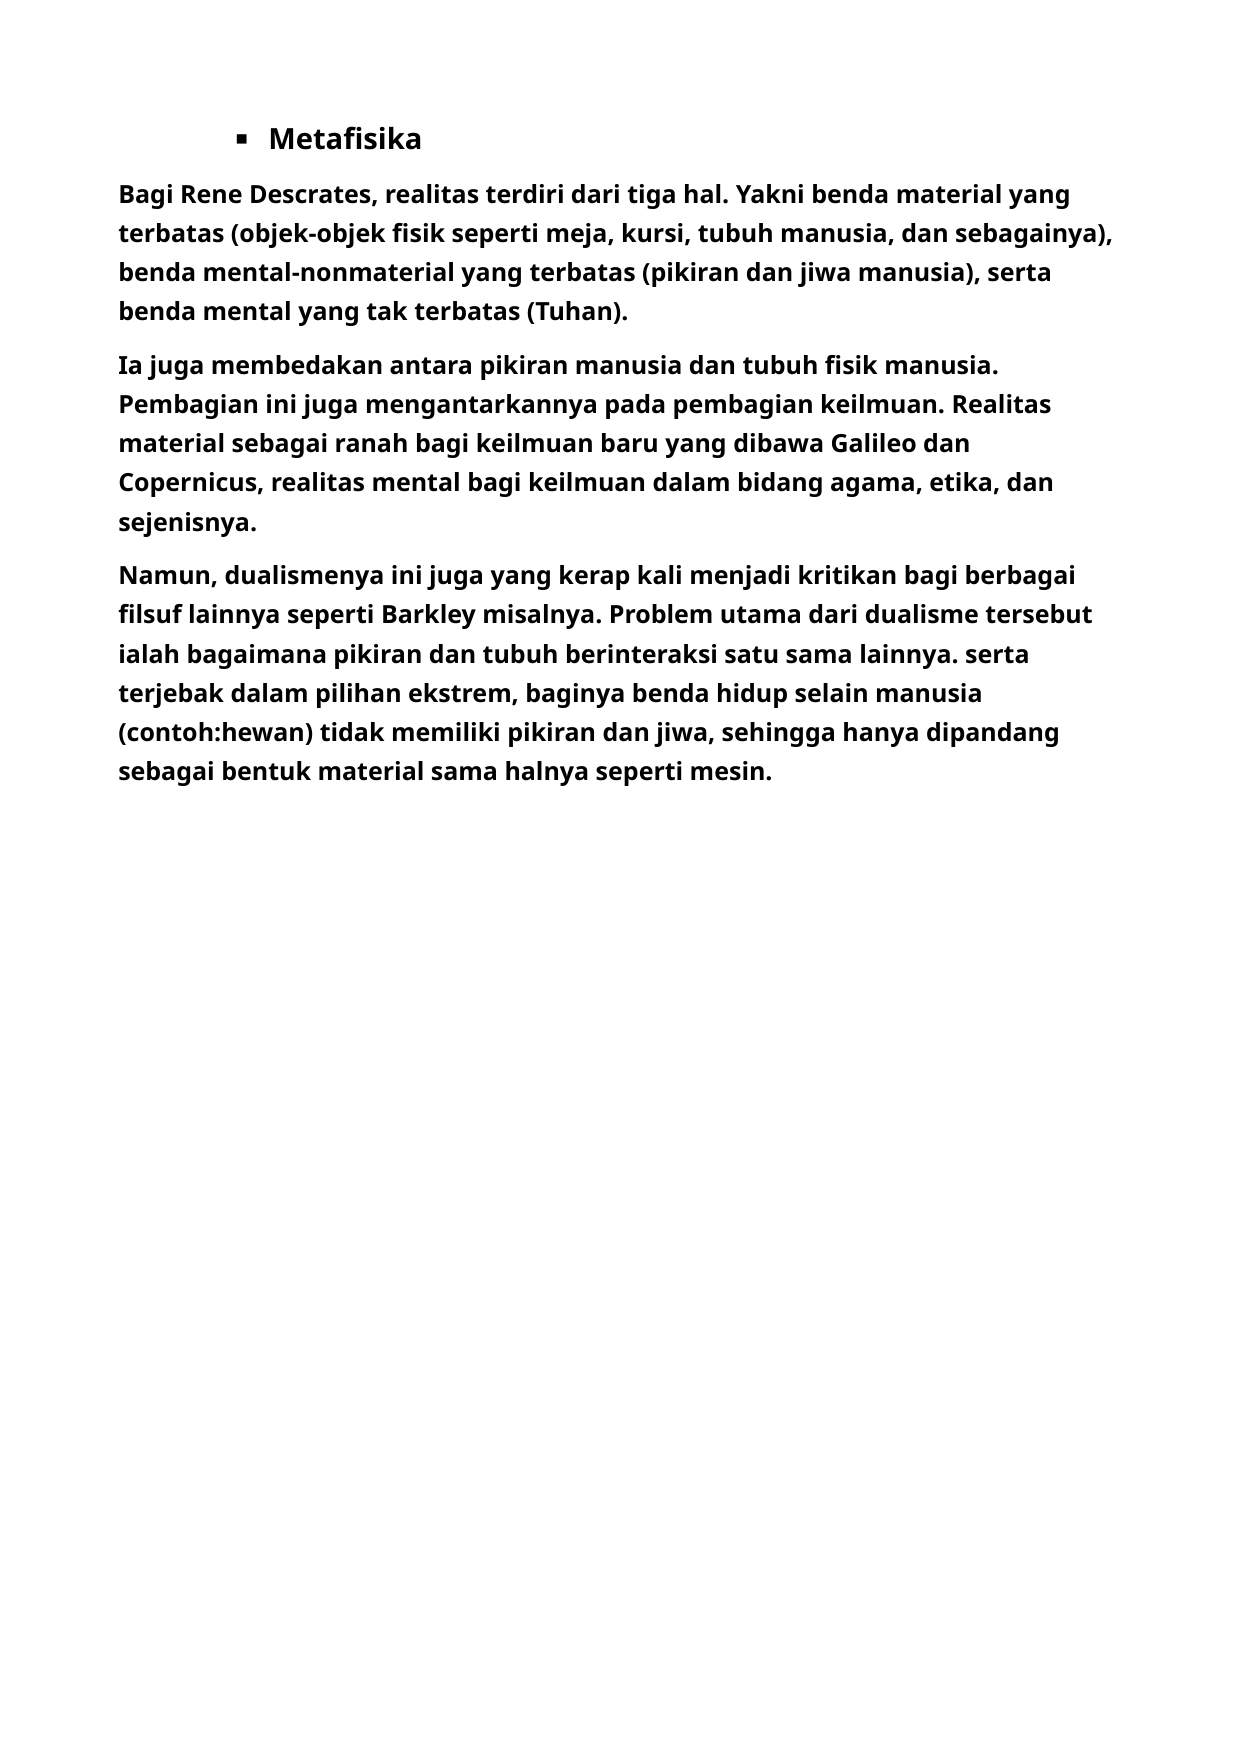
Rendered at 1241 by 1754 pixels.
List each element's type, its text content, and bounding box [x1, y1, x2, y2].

text Bagi Rene Descrates, realitas terdiri dari tiga hal. Yakni benda material yang terbatas (objek-objek fisik seperti meja, kursi, tubuh manusia, dan sebagainya), benda mental-nonmaterial yang terbatas (pikiran dan jiwa manusia), serta benda mental yang tak terbatas (Tuhan). [118, 176, 1122, 328]
subtitle Metafisika [231, 118, 1122, 158]
text Namun, dualismenya ini juga yang kerap kali menjadi kritikan bagi berbagai filsuf lainnya seperti Barkley misalnya. Problem utama dari dualisme tersebut ialah bagaimana pikiran dan tubuh berinteraksi satu sama lainnya. serta terjebak dalam pilihan ekstrem, baginya benda hidup selain manusia (contoh:hewan) tidak memiliki pikiran dan jiwa, sehingga hanya dipandang sebagai bentuk material sama halnya seperti mesin. [118, 558, 1122, 788]
text Ia juga membedakan antara pikiran manusia dan tubuh fisik manusia. Pembagian ini juga mengantarkannya pada pembagian keilmuan. Realitas material sebagai ranah bagi keilmuan baru yang dibawa Galileo dan Copernicus, realitas mental bagi keilmuan dalam bidang agama, etika, dan sejenisnya. [118, 347, 1122, 538]
